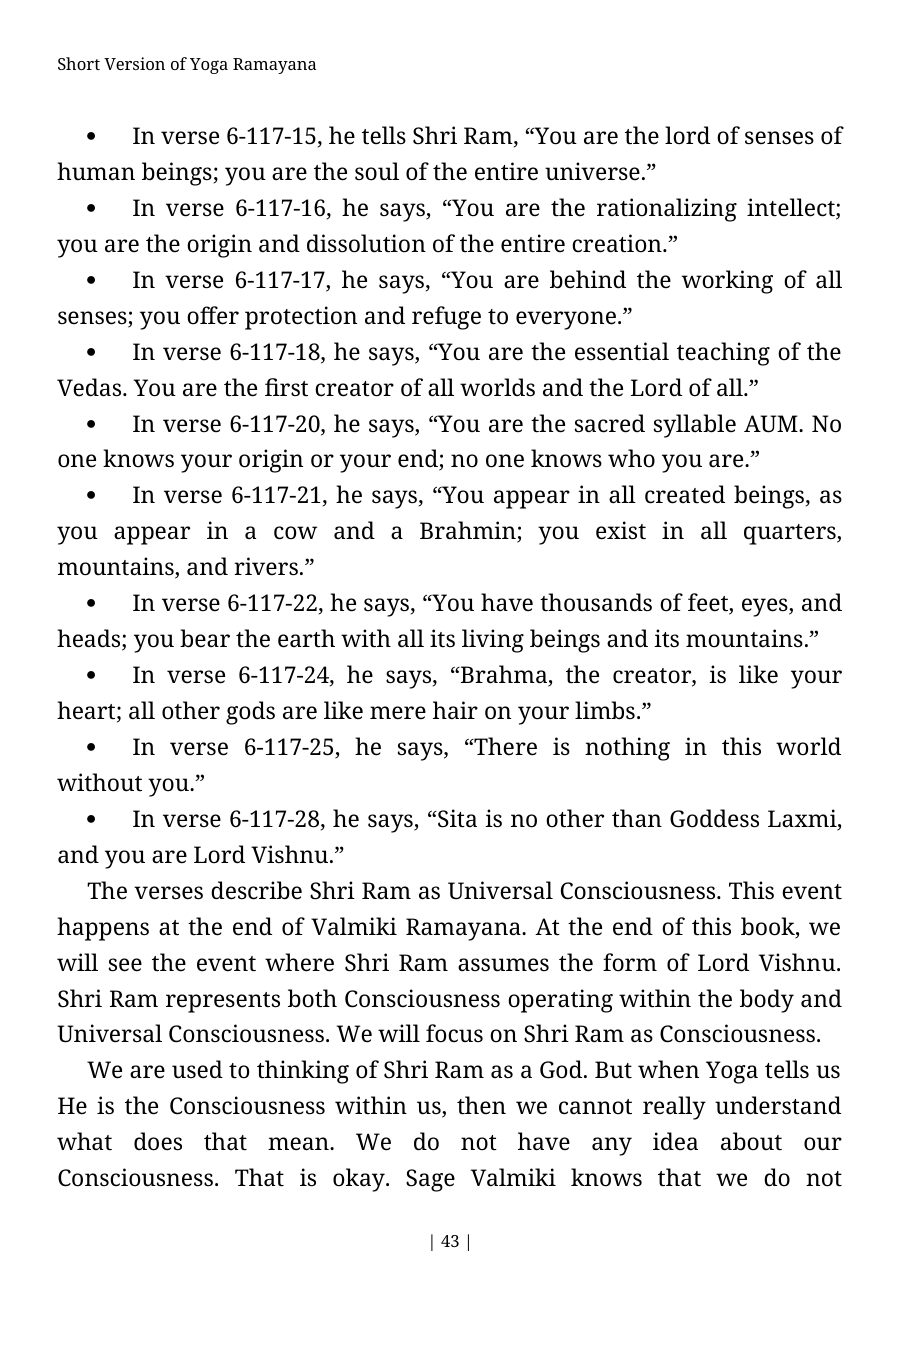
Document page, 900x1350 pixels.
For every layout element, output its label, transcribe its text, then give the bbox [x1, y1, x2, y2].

list In verse 6-117-28, he says, “Sita is no other than Goddess Laxmi, and you are Lord Vishnu.” [57, 803, 843, 870]
list In verse 6-117-17, he says, “You are behind the working of all senses; you offer protection and refuge to everyone.” [57, 264, 843, 331]
list In verse 6-117-20, he says, “You are the sacred syllable AUM. No one knows your origin or your end; no one knows who you are.” [57, 407, 843, 475]
text We are used to thinking of Shri Ram as a God. But when Yoga tells us He is the Consciousness within us, then we cannot really understand what does that mean. We do not have any idea about our Consciousness. That is okay. Sage Valmiki knows that we do not [57, 1054, 843, 1193]
text The verses describe Shri Ram as Universal Consciousness. This event happens at the end of Valmiki Ramayana. At the end of this book, we will see the event where Shri Ram assumes the form of Lord Vishnu. Shri Ram represents both Consciousness operating within the body and Universal Consciousness. We will focus on Shri Ram as Consciousness. [57, 875, 843, 1050]
list In verse 6-117-25, he says, “There is nothing in this world without you.” [57, 731, 843, 798]
list In verse 6-117-15, he tells Shri Ram, “You are the lord of senses of human beings; you are the soul of the entire universe.” [57, 120, 843, 187]
list In verse 6-117-16, he says, “You are the rationalizing intellect; you are the origin and dissolution of the entire creation.” [57, 192, 843, 259]
list In verse 6-117-24, he says, “Brahma, the creator, is like your heart; all other gods are like mere hair on your limbs.” [57, 659, 843, 726]
list In verse 6-117-22, he says, “You have thousands of feet, eyes, and heads; you bear the earth with all its living beings and its mountains.” [57, 587, 843, 654]
list In verse 6-117-18, he says, “You are the essential teaching of the Vedas. You are the first creator of all worlds and the Lord of all.” [57, 336, 843, 403]
list In verse 6-117-21, he says, “You appear in all created beings, as you appear in a cow and a Brahmin; you exist in all quarters, mountains, and rivers.” [57, 479, 843, 582]
